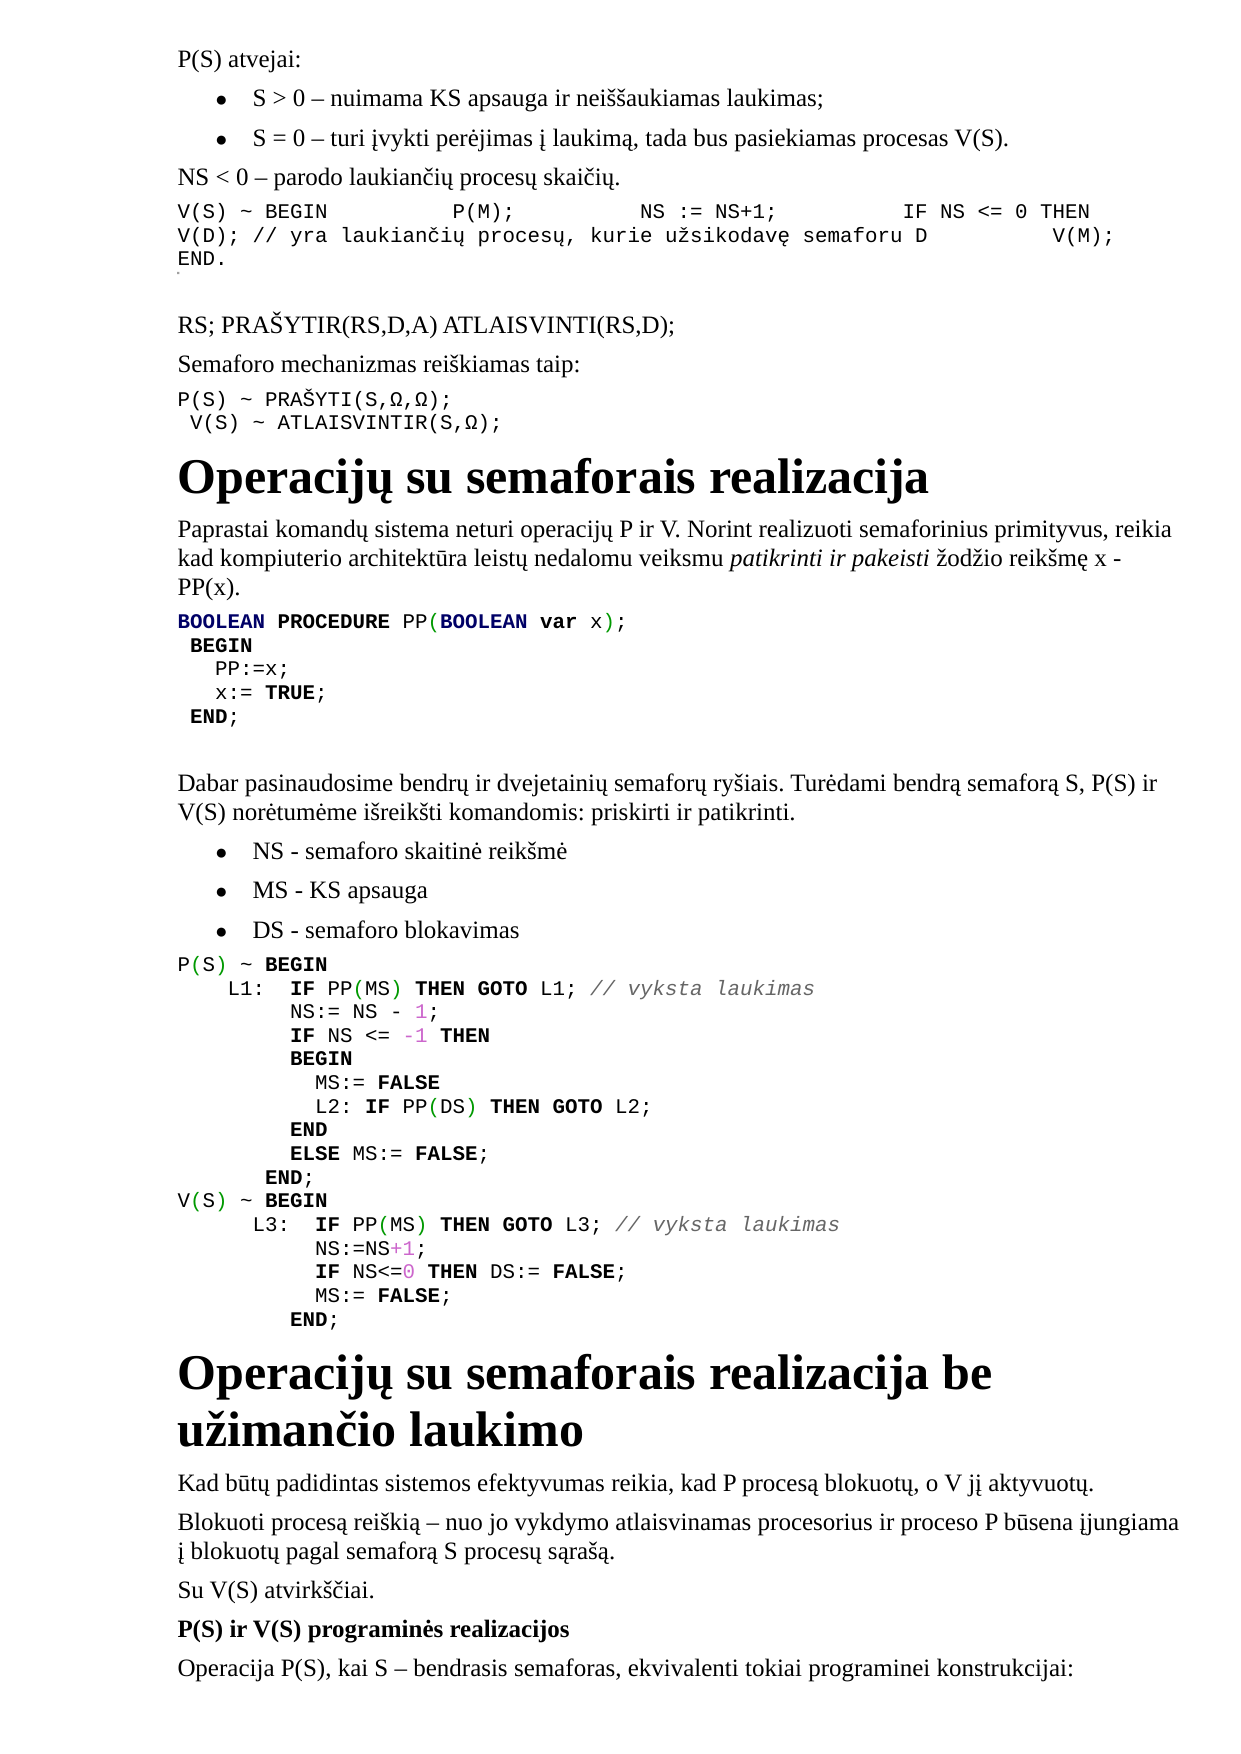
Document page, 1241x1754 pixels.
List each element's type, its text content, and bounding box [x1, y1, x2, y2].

list S > 0 – nuimama KS apsauga ir neiššaukiamas laukimas; [215, 83, 1181, 112]
text Semaforo mechanizmas reiškiamas taip: [177, 349, 1181, 378]
text RS; PRAŠYTIR(RS,D,A) ATLAISVINTI(RS,D); [177, 310, 1181, 339]
subtitle Operacijų su semaforais realizacija be užimančio laukimo [177, 1343, 1181, 1458]
list MS - KS apsauga [215, 876, 1181, 904]
subtitle Operacijų su semaforais realizacija [177, 446, 1181, 504]
text Blokuoti procesą reiškią – nuo jo vykdymo atlaisvinamas procesorius ir proceso P būsena įjungiama į blokuotų pagal semaforą S procesų sąrašą. [177, 1507, 1181, 1565]
text P(S) ~ PRAŠYTI(S,Ω,Ω); V(S) ~ ATLAISVINTIR(S,Ω); [177, 389, 1181, 436]
text Kad būtų padidintas sistemos efektyvumas reikia, kad P procesą blokuotų, o V jį aktyvuotų. [177, 1468, 1181, 1497]
list S = 0 – turi įvykti perėjimas į laukimą, tada bus pasiekiamas procesas V(S). [215, 123, 1181, 151]
text P(S) atvejai: [177, 44, 1181, 73]
text P(S) ir V(S) programinės realizacijos [177, 1614, 1181, 1643]
text V(S) ~ BEGIN P(M); NS := NS+1; IF NS <= 0 THEN V(D); // yra laukiančių procesų, kurie užsikodavę semaforu D V(M); END. [177, 201, 1181, 272]
text Operacija P(S), kai S – bendrasis semaforas, ekvivalenti tokiai programinei konstrukcijai: [177, 1653, 1181, 1682]
text V(S) ~ BEGIN L3: IF PP(MS) THEN GOTO L3; // vyksta laukimas NS:=NS+1; IF NS<=0 THEN DS:= FALSE; MS:= FALSE; END; [177, 1190, 1181, 1332]
text Su V(S) atvirkščiai. [177, 1575, 1181, 1604]
list NS - semaforo skaitinė reikšmė [215, 836, 1181, 865]
text NS < 0 – parodo laukiančių procesų skaičių. [177, 162, 1181, 191]
text Dabar pasinaudosime bendrų ir dvejetainių semaforų ryšiais. Turėdami bendrą semaforą S, P(S) ir V(S) norėtumėme išreikšti komandomis: priskirti ir patikrinti. [177, 740, 1181, 826]
text Paprastai komandų sistema neturi operacijų P ir V. Norint realizuoti semaforinius primityvus, reikia kad kompiuterio architektūra leistų nedalomu veiksmu patikrinti ir pakeisti žodžio reikšmę x - PP(x). [177, 514, 1181, 601]
list DS - semaforo blokavimas [215, 915, 1181, 943]
text P(S) ~ BEGIN L1: IF PP(MS) THEN GOTO L1; // vyksta laukimas NS:= NS - 1; IF NS <= -1 THEN BEGIN MS:= FALSE L2: IF PP(DS) THEN GOTO L2; END ELSE MS:= FALSE; END; [177, 954, 1181, 1190]
text BOOLEAN PROCEDURE PP(BOOLEAN var x); BEGIN PP:=x; x:= TRUE; END; [177, 611, 1181, 729]
